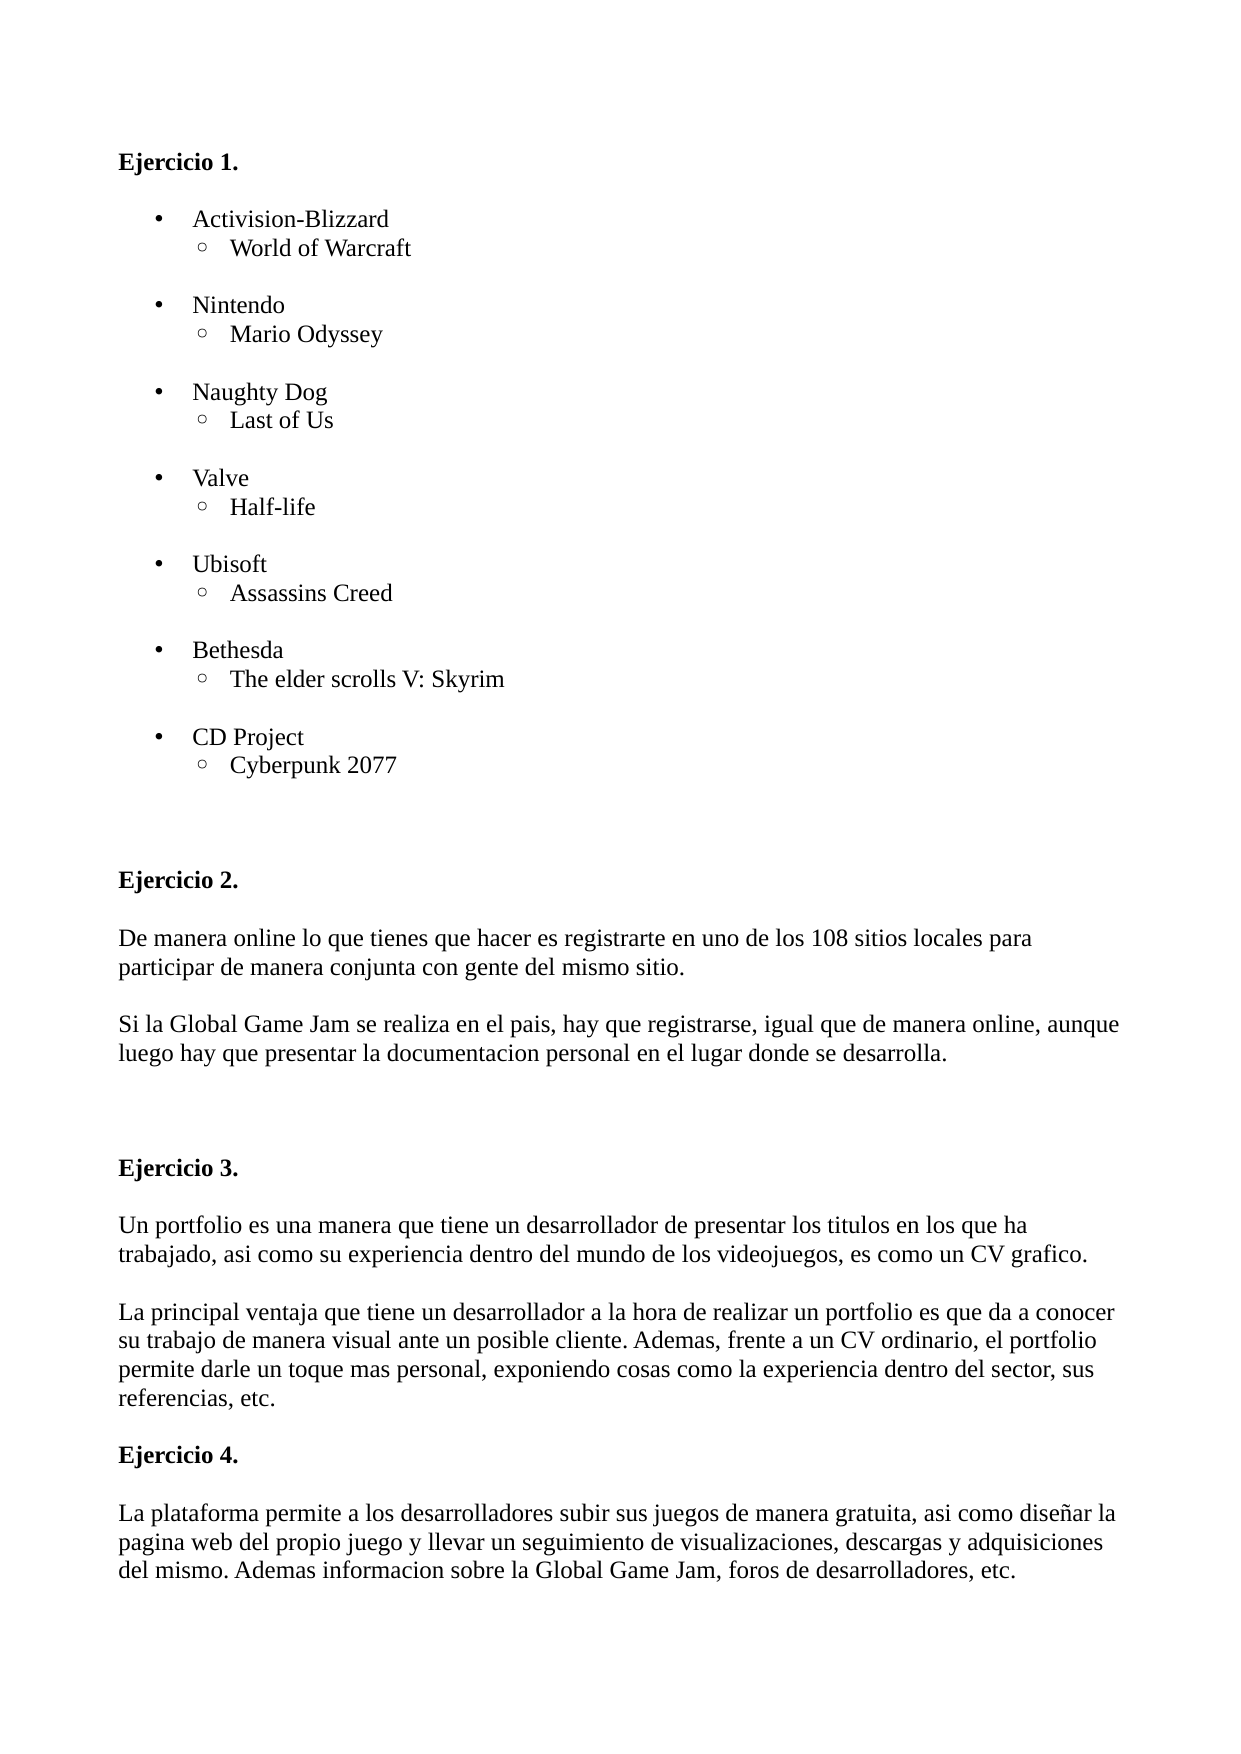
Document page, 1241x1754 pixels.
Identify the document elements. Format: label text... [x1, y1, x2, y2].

text Ejercicio 1. [118, 147, 1122, 176]
list CD Project [154, 722, 1122, 751]
list Valve [154, 463, 1122, 492]
list Activision-Blizzard [154, 204, 1122, 233]
list Mario Odyssey [192, 319, 1122, 348]
list Half-life [192, 492, 1122, 521]
text Ejercicio 3. [118, 1153, 1122, 1182]
list Bethesda [154, 636, 1122, 664]
text Si la Global Game Jam se realiza en el pais, hay que registrarse, igual que de manera online, aunque luego hay que presentar la documentacion personal en el lugar donde se desarrolla. [118, 1009, 1122, 1067]
text Ejercicio 2. [118, 866, 1122, 894]
list Ubisoft [154, 549, 1122, 578]
list Nintendo [154, 291, 1122, 319]
list Assassins Creed [192, 578, 1122, 607]
text De manera online lo que tienes que hacer es registrarte en uno de los 108 sitios locales para participar de manera conjunta con gente del mismo sitio. [118, 923, 1122, 981]
text Un portfolio es una manera que tiene un desarrollador de presentar los titulos en los que ha trabajado, asi como su experiencia dentro del mundo de los videojuegos, es como un CV grafico. [118, 1211, 1122, 1268]
list World of Warcraft [192, 233, 1122, 262]
list Naughty Dog [154, 377, 1122, 406]
list Cyberpunk 2077 [192, 751, 1122, 779]
text La plataforma permite a los desarrolladores subir sus juegos de manera gratuita, asi como diseñar la pagina web del propio juego y llevar un seguimiento de visualizaciones, descargas y adquisiciones del mismo. Ademas informacion sobre la Global Game Jam, foros de desarrolladores, etc. [118, 1498, 1122, 1584]
text Ejercicio 4. [118, 1441, 1122, 1469]
list The elder scrolls V: Skyrim [192, 664, 1122, 693]
text La principal ventaja que tiene un desarrollador a la hora de realizar un portfolio es que da a conocer su trabajo de manera visual ante un posible cliente. Ademas, frente a un CV ordinario, el portfolio permite darle un toque mas personal, exponiendo cosas como la experiencia dentro del sector, sus referencias, etc. [118, 1297, 1122, 1412]
list Last of Us [192, 406, 1122, 434]
